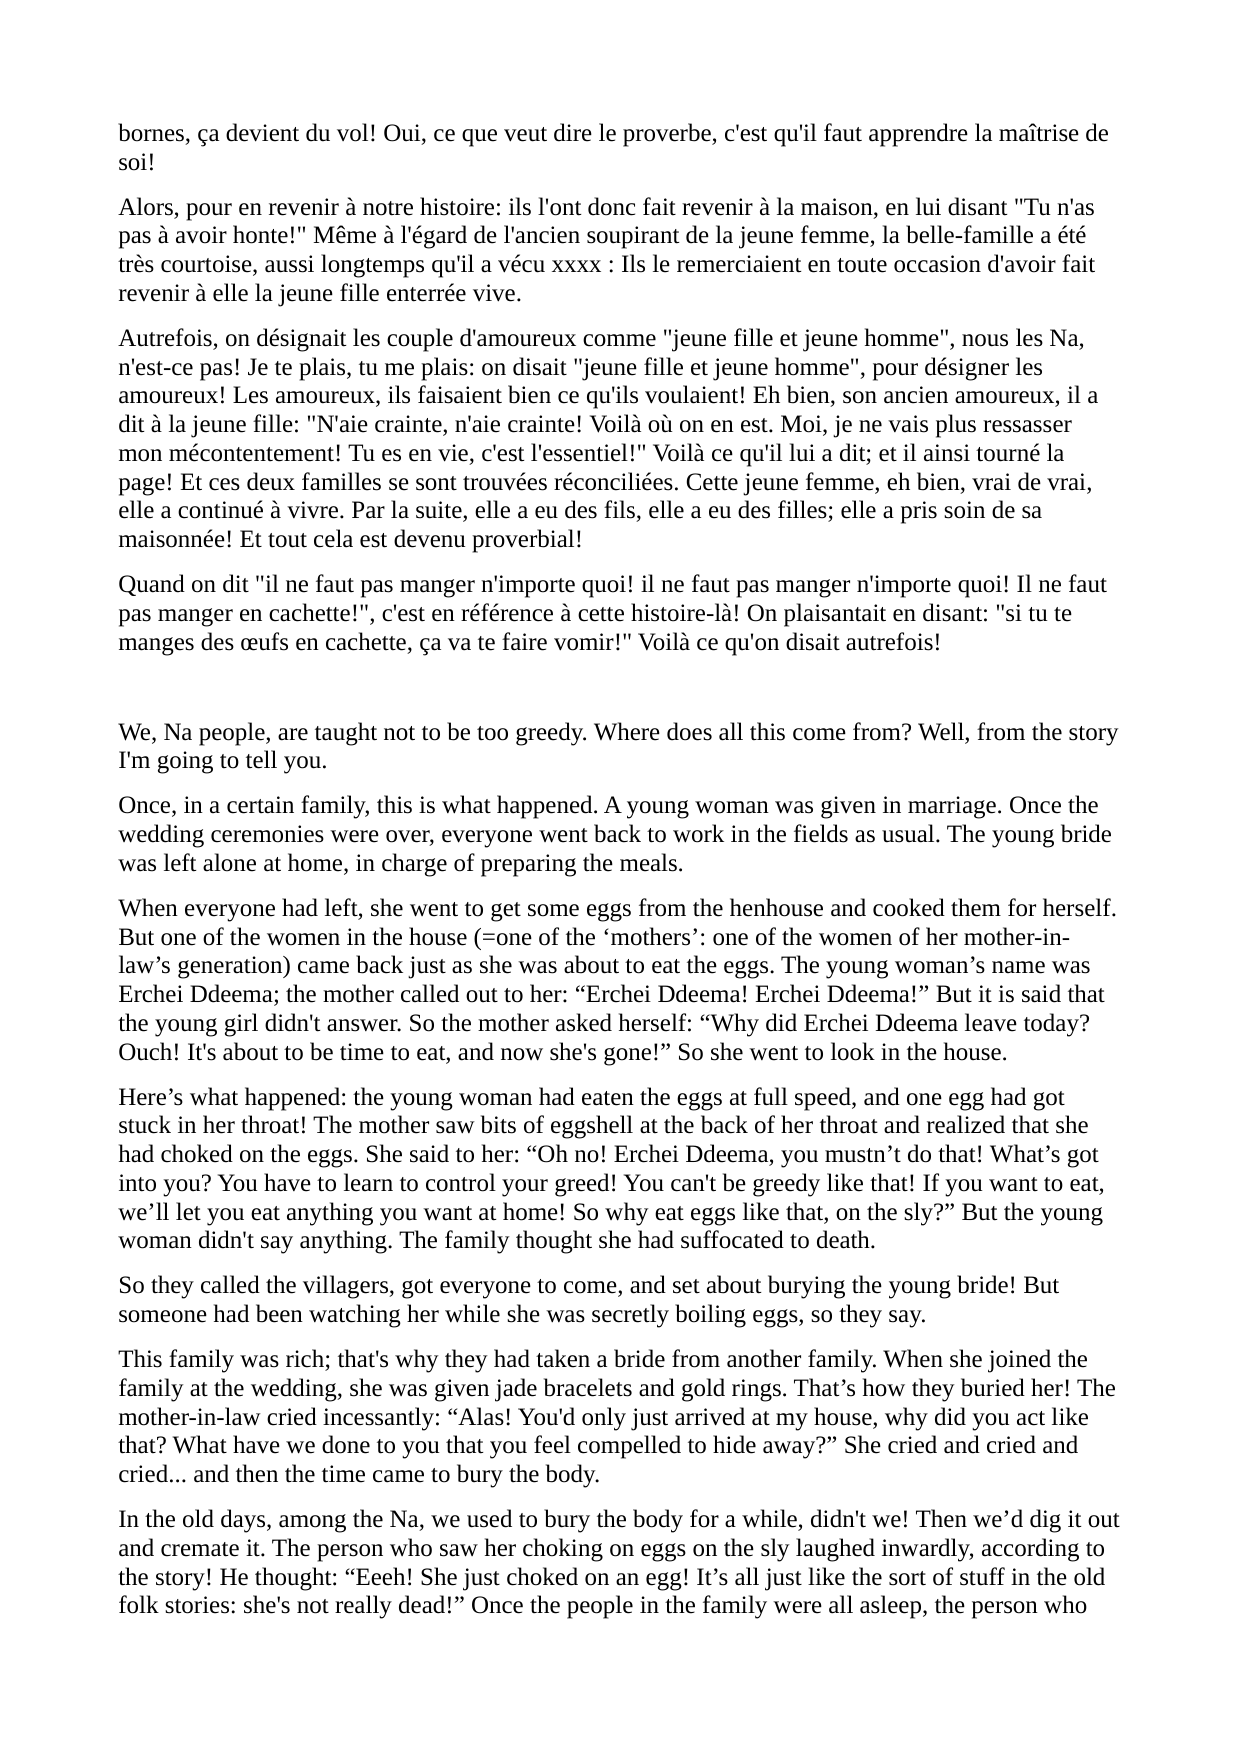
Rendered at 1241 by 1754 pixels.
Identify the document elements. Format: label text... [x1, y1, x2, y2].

text So they called the villagers, got everyone to come, and set about burying the young bride! But someone had been watching her while she was secretly boiling eggs, so they say. [118, 1271, 1122, 1328]
text Here’s what happened: the young woman had eaten the eggs at full speed, and one egg had got stuck in her throat! The mother saw bits of eggshell at the back of her throat and realized that she had choked on the eggs. She said to her: “Oh no! Erchei Ddeema, you mustn’t do that! What’s got into you? You have to learn to control your greed! You can't be greedy like that! If you want to eat, we’ll let you eat anything you want at home! So why eat eggs like that, on the sly?” But the young woman didn't say anything. The family thought she had suffocated to death. [118, 1082, 1122, 1254]
text In the old days, among the Na, we used to bury the body for a while, didn't we! Then we’d dig it out and cremate it. The person who saw her choking on eggs on the sly laughed inwardly, according to the story! He thought: “Eeeh! She just choked on an egg! It’s all just like the sort of stuff in the old folk stories: she's not really dead!” Once the people in the family were all asleep, the person who [118, 1504, 1122, 1619]
text Once, in a certain family, this is what happened. A young woman was given in marriage. Once the wedding ceremonies were over, everyone went back to work in the fields as usual. The young bride was left alone at home, in charge of preparing the meals. [118, 791, 1122, 877]
text When everyone had left, she went to get some eggs from the henhouse and cooked them for herself. But one of the women in the house (=one of the ‘mothers’: one of the women of her mother-in-law’s generation) came back just as she was about to eat the eggs. The young woman’s name was Erchei Ddeema; the mother called out to her: “Erchei Ddeema! Erchei Ddeema!” But it is said that the young girl didn't answer. So the mother asked herself: “Why did Erchei Ddeema leave today? Ouch! It's about to be time to eat, and now she's gone!” So she went to look in the house. [118, 893, 1122, 1066]
text Alors, pour en revenir à notre histoire: ils l'ont donc fait revenir à la maison, en lui disant "Tu n'as pas à avoir honte!" Même à l'égard de l'ancien soupirant de la jeune femme, la belle-famille a été très courtoise, aussi longtemps qu'il a vécu xxxx : Ils le remerciaient en toute occasion d'avoir fait revenir à elle la jeune fille enterrée vive. [118, 192, 1122, 307]
text We, Na people, are taught not to be too greedy. Where does all this come from? Well, from the story I'm going to tell you. [118, 717, 1122, 774]
text bornes, ça devient du vol! Oui, ce que veut dire le proverbe, c'est qu'il faut apprendre la maîtrise de soi! [118, 118, 1122, 176]
text Autrefois, on désignait les couple d'amoureux comme "jeune fille et jeune homme", nous les Na, n'est-ce pas! Je te plais, tu me plais: on disait "jeune fille et jeune homme", pour désigner les amoureux! Les amoureux, ils faisaient bien ce qu'ils voulaient! Eh bien, son ancien amoureux, il a dit à la jeune fille: "N'aie crainte, n'aie crainte! Voilà où on en est. Moi, je ne vais plus ressasser mon mécontentement! Tu es en vie, c'est l'essentiel!" Voilà ce qu'il lui a dit; et il ainsi tourné la page! Et ces deux familles se sont trouvées réconciliées. Cette jeune femme, eh bien, vrai de vrai, elle a continué à vivre. Par la suite, elle a eu des fils, elle a eu des filles; elle a pris soin de sa maisonnée! Et tout cela est devenu proverbial! [118, 323, 1122, 553]
text This family was rich; that's why they had taken a bride from another family. When she joined the family at the wedding, she was given jade bracelets and gold rings. That’s how they buried her! The mother-in-law cried incessantly: “Alas! You'd only just arrived at my house, why did you act like that? What have we done to you that you feel compelled to hide away?” She cried and cried and cried... and then the time came to bury the body. [118, 1344, 1122, 1488]
text Quand on dit "il ne faut pas manger n'importe quoi! il ne faut pas manger n'importe quoi! Il ne faut pas manger en cachette!", c'est en référence à cette histoire-là! On plaisantait en disant: "si tu te manges des œufs en cachette, ça va te faire vomir!" Voilà ce qu'on disait autrefois! [118, 569, 1122, 656]
